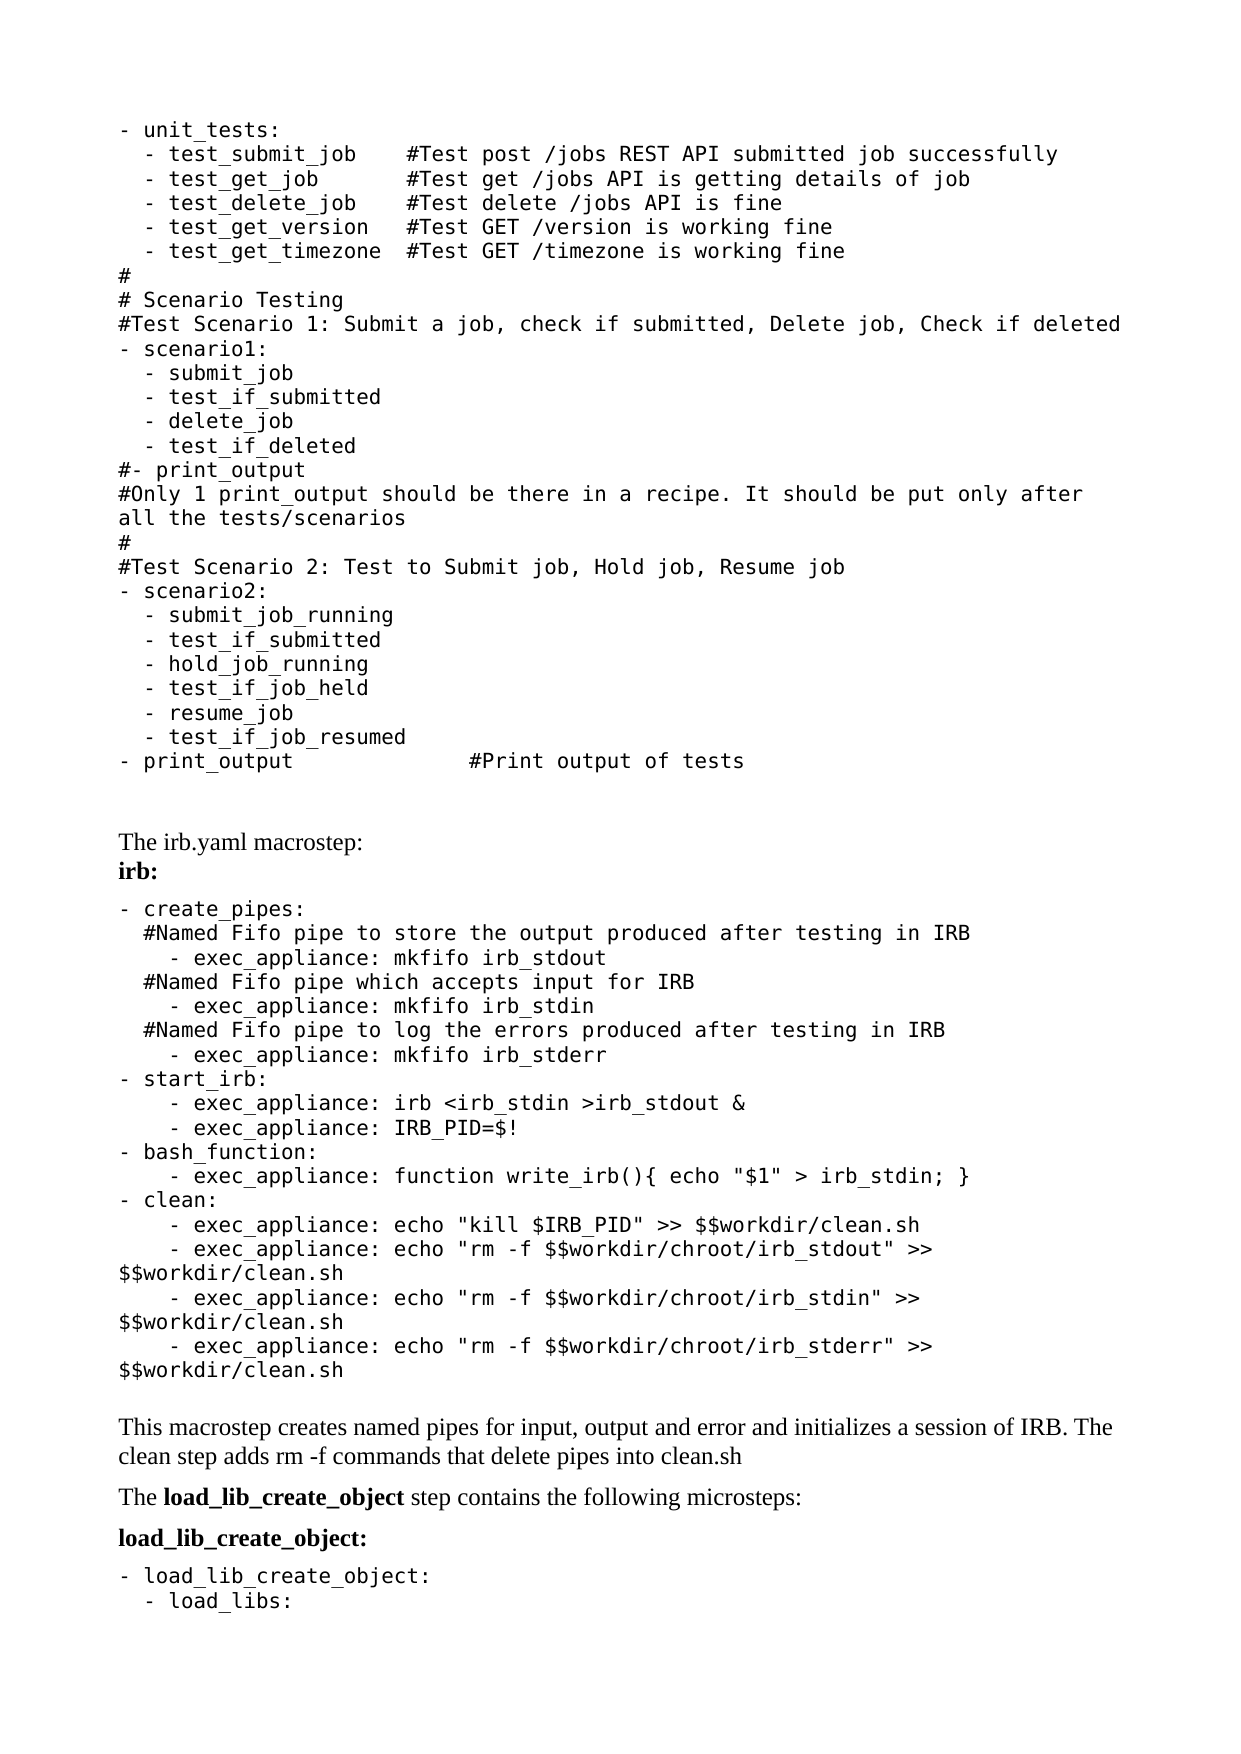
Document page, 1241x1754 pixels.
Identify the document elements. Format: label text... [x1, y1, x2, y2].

text - exec_appliance: mkfifo irb_stderr [118, 1043, 1122, 1067]
text # [118, 531, 1122, 555]
text #- print_output [118, 458, 1122, 482]
text - test_get_version #Test GET /version is working fine [118, 215, 1122, 239]
text - delete_job [118, 409, 1122, 434]
text - load_libs: [118, 1589, 1122, 1613]
text # Scenario Testing [118, 288, 1122, 312]
text The load_lib_create_object step contains the following microsteps: [118, 1482, 1122, 1511]
text This macrostep creates named pipes for input, output and error and initializes a session of IRB. The clean step adds rm -f commands that delete pipes into clean.sh [118, 1412, 1122, 1469]
text #Only 1 print_output should be there in a recipe. It should be put only after all the tests/scenarios [118, 482, 1122, 531]
text #Test Scenario 2: Test to Submit job, Hold job, Resume job [118, 555, 1122, 579]
text - exec_appliance: irb <irb_stdin >irb_stdout & [118, 1091, 1122, 1116]
text - submit_job [118, 361, 1122, 385]
text - test_if_job_resumed [118, 725, 1122, 749]
text - start_irb: [118, 1067, 1122, 1091]
text - exec_appliance: mkfifo irb_stdin [118, 994, 1122, 1018]
text - exec_appliance: echo "rm -f $$workdir/chroot/irb_stdout" >> $$workdir/clean.sh [118, 1237, 1122, 1286]
text - test_get_timezone #Test GET /timezone is working fine [118, 239, 1122, 264]
text - unit_tests: [118, 118, 1122, 142]
text - exec_appliance: IRB_PID=$! [118, 1116, 1122, 1140]
text - test_if_submitted [118, 628, 1122, 652]
text - scenario2: [118, 579, 1122, 603]
text load_lib_create_object: [118, 1523, 1122, 1552]
text #Named Fifo pipe which accepts input for IRB [118, 970, 1122, 994]
text - test_submit_job #Test post /jobs REST API submitted job successfully [118, 142, 1122, 167]
text # [118, 264, 1122, 288]
text - test_if_submitted [118, 385, 1122, 409]
text - clean: [118, 1188, 1122, 1213]
text #Named Fifo pipe to log the errors produced after testing in IRB [118, 1018, 1122, 1043]
text #Test Scenario 1: Submit a job, check if submitted, Delete job, Check if deleted [118, 312, 1122, 337]
text - test_delete_job #Test delete /jobs API is fine [118, 191, 1122, 215]
text - exec_appliance: mkfifo irb_stdout [118, 946, 1122, 970]
text - load_lib_create_object: [118, 1564, 1122, 1589]
text - exec_appliance: echo "rm -f $$workdir/chroot/irb_stdin" >> $$workdir/clean.sh [118, 1286, 1122, 1334]
text - print_output #Print output of tests [118, 749, 1122, 773]
text The irb.yaml macrostep: irb: [118, 827, 1122, 885]
text - exec_appliance: echo "rm -f $$workdir/chroot/irb_stderr" >> $$workdir/clean.sh [118, 1334, 1122, 1383]
text - bash_function: [118, 1140, 1122, 1164]
text - hold_job_running [118, 652, 1122, 676]
text - exec_appliance: echo "kill $IRB_PID" >> $$workdir/clean.sh [118, 1213, 1122, 1237]
text - test_if_job_held [118, 676, 1122, 701]
text - create_pipes: [118, 897, 1122, 921]
text - test_if_deleted [118, 434, 1122, 458]
text - submit_job_running [118, 603, 1122, 628]
text #Named Fifo pipe to store the output produced after testing in IRB [118, 921, 1122, 946]
text - scenario1: [118, 337, 1122, 361]
text - resume_job [118, 701, 1122, 725]
text - exec_appliance: function write_irb(){ echo "$1" > irb_stdin; } [118, 1164, 1122, 1188]
text - test_get_job #Test get /jobs API is getting details of job [118, 167, 1122, 191]
